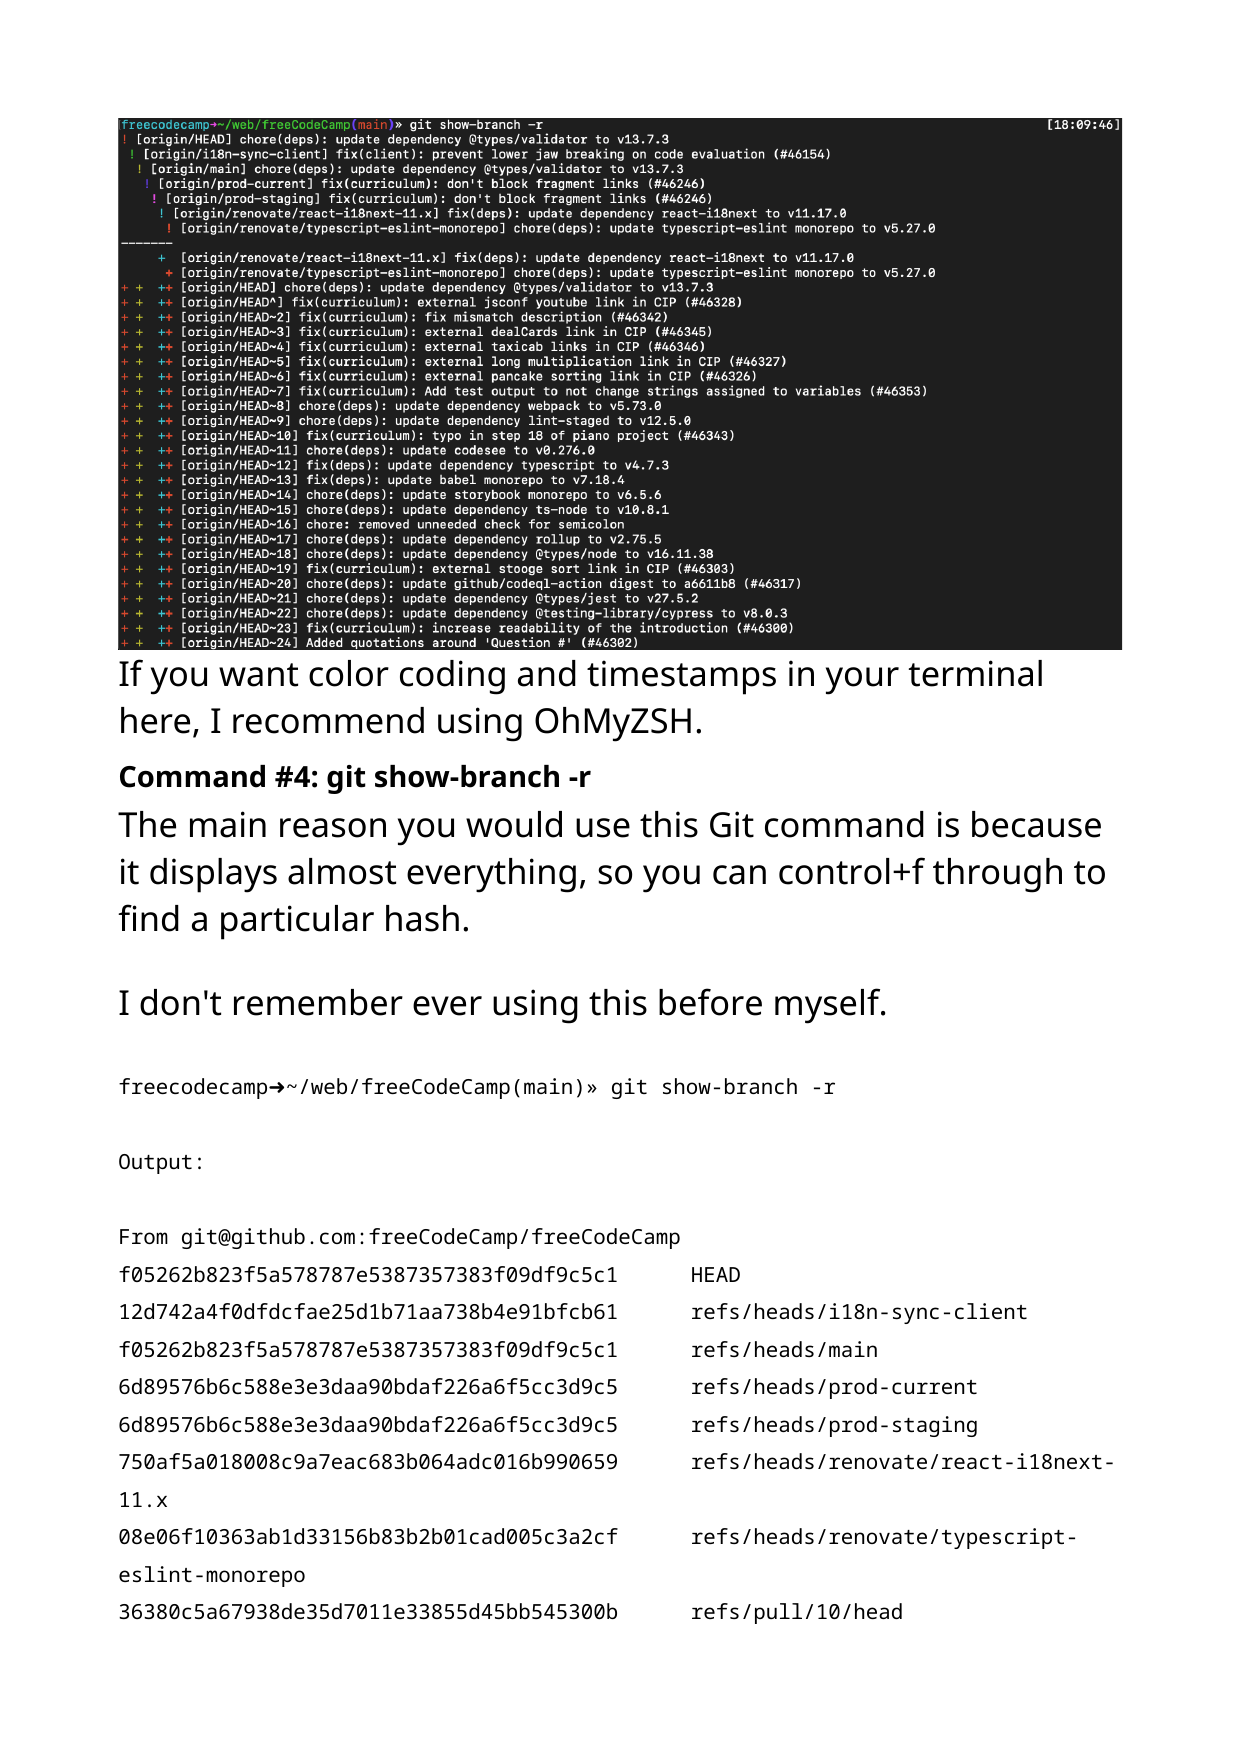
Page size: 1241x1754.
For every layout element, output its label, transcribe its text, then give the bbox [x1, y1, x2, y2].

text 6d89576b6c588e3e3daa90bdaf226a6f5cc3d9c5 refs/heads/prod-staging [118, 1401, 1122, 1438]
text f05262b823f5a578787e5387357383f09df9c5c1 refs/heads/main [118, 1326, 1122, 1363]
subtitle Command #4: git show-branch -r [118, 756, 1122, 796]
text From git@github.com:freeCodeCamp/freeCodeCamp [118, 1213, 1122, 1251]
text 08e06f10363ab1d33156b83b2b01cad005c3a2cf refs/heads/renovate/typescript-eslint-monorepo [118, 1513, 1122, 1588]
text 750af5a018008c9a7eac683b064adc016b990659 refs/heads/renovate/react-i18next-11.x [118, 1438, 1122, 1513]
picture [118, 118, 1123, 650]
text 36380c5a67938de35d7011e33855d45bb545300b refs/pull/10/head [118, 1588, 1122, 1626]
text f05262b823f5a578787e5387357383f09df9c5c1 HEAD [118, 1251, 1122, 1288]
text I don't remember ever using this before myself. [118, 979, 1122, 1026]
text If you want color coding and timestamps in your terminal here, I recommend using OhMyZSH. [118, 650, 1122, 743]
text 12d742a4f0dfdcfae25d1b71aa738b4e91bfcb61 refs/heads/i18n-sync-client [118, 1288, 1122, 1326]
text 6d89576b6c588e3e3daa90bdaf226a6f5cc3d9c5 refs/heads/prod-current [118, 1363, 1122, 1401]
text Output: [118, 1138, 1122, 1176]
text The main reason you would use this Git command is because it displays almost everything, so you can control+f through to find a particular hash. [118, 801, 1122, 941]
text freecodecamp➜~/web/freeCodeCamp(main)» git show-branch -r [118, 1063, 1122, 1101]
